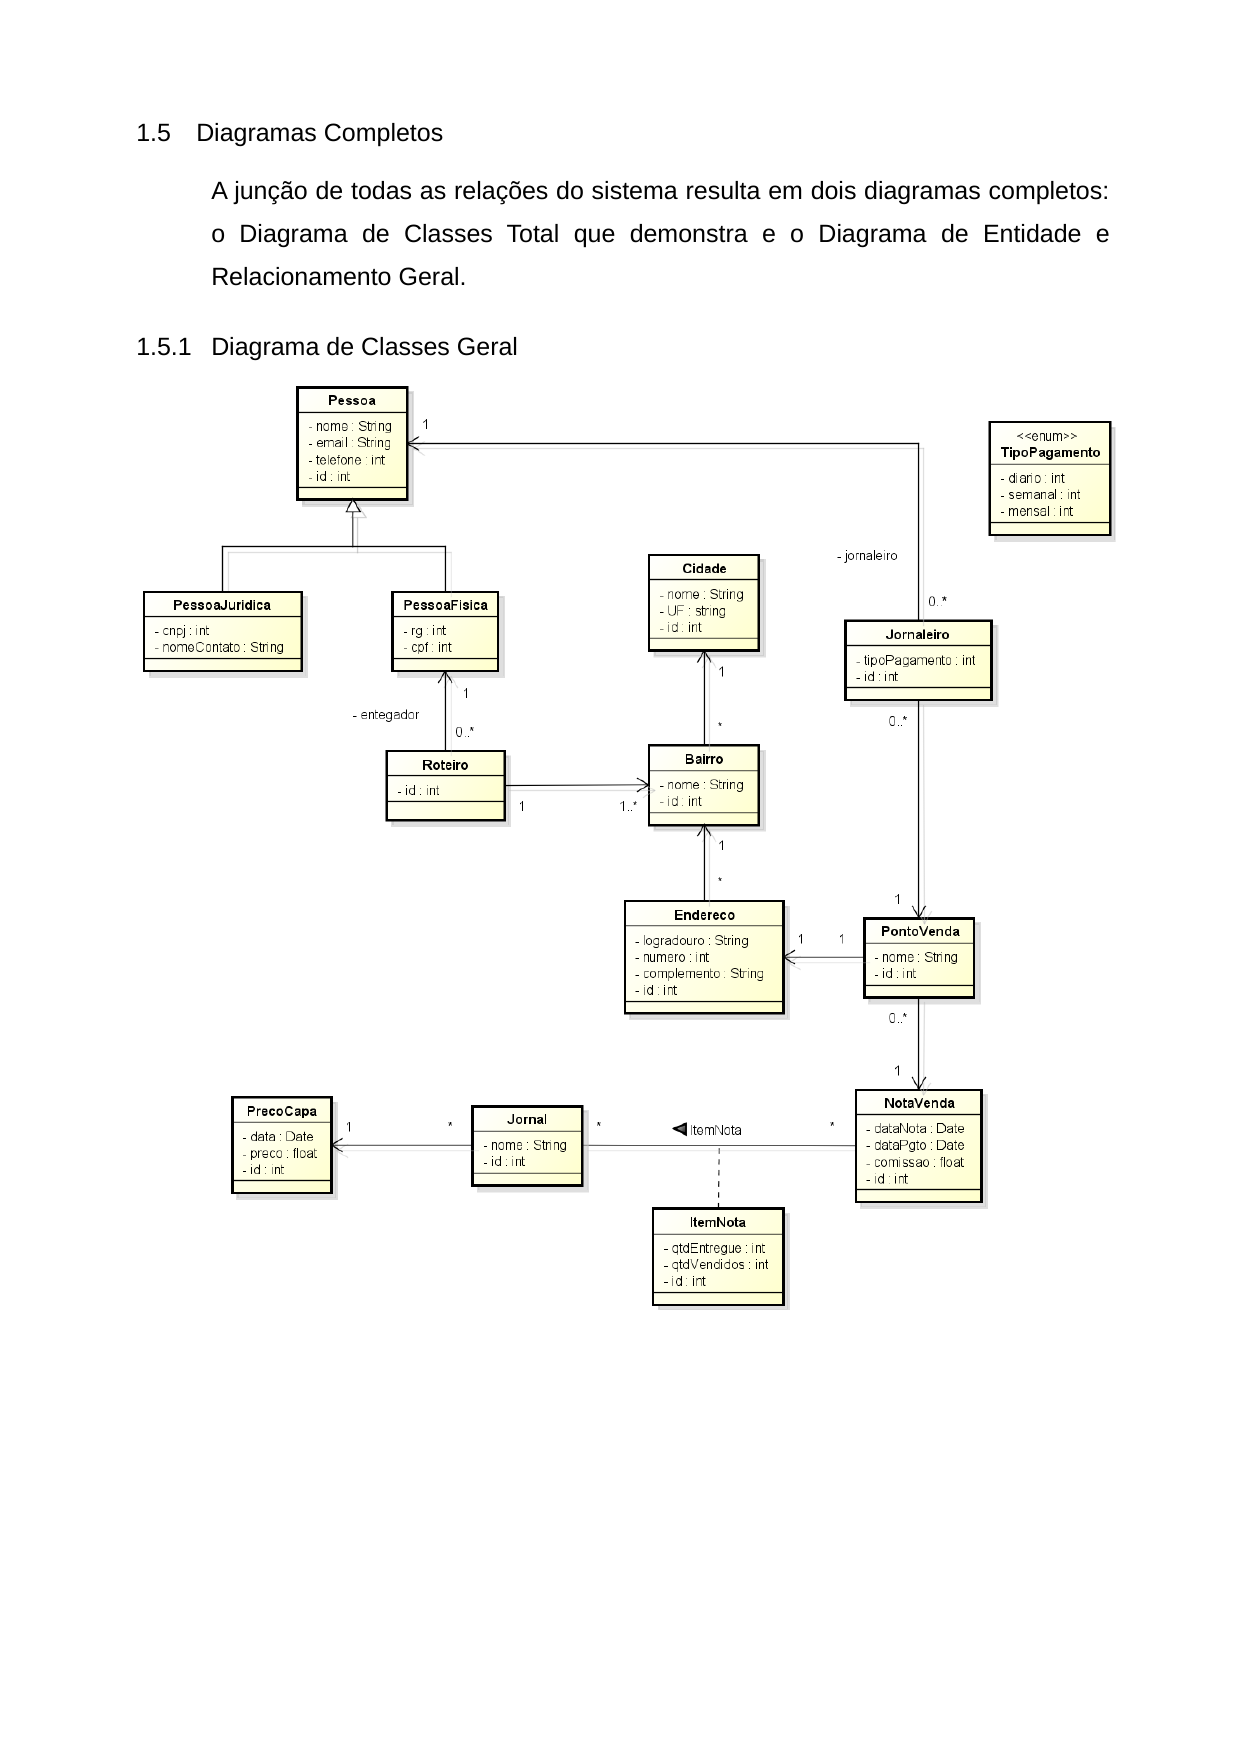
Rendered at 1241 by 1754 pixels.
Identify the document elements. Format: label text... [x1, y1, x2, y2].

subtitle Diagramas Completos [136, 118, 1111, 147]
picture [140, 371, 1116, 1310]
subtitle A junção de todas as relações do sistema resulta em dois diagramas completos: o Diagrama de Classes Total que demonstra e o Diagrama de Entidade e Relacionamento Geral. [136, 176, 1111, 291]
subtitle Diagrama de Classes Geral [136, 332, 1111, 361]
